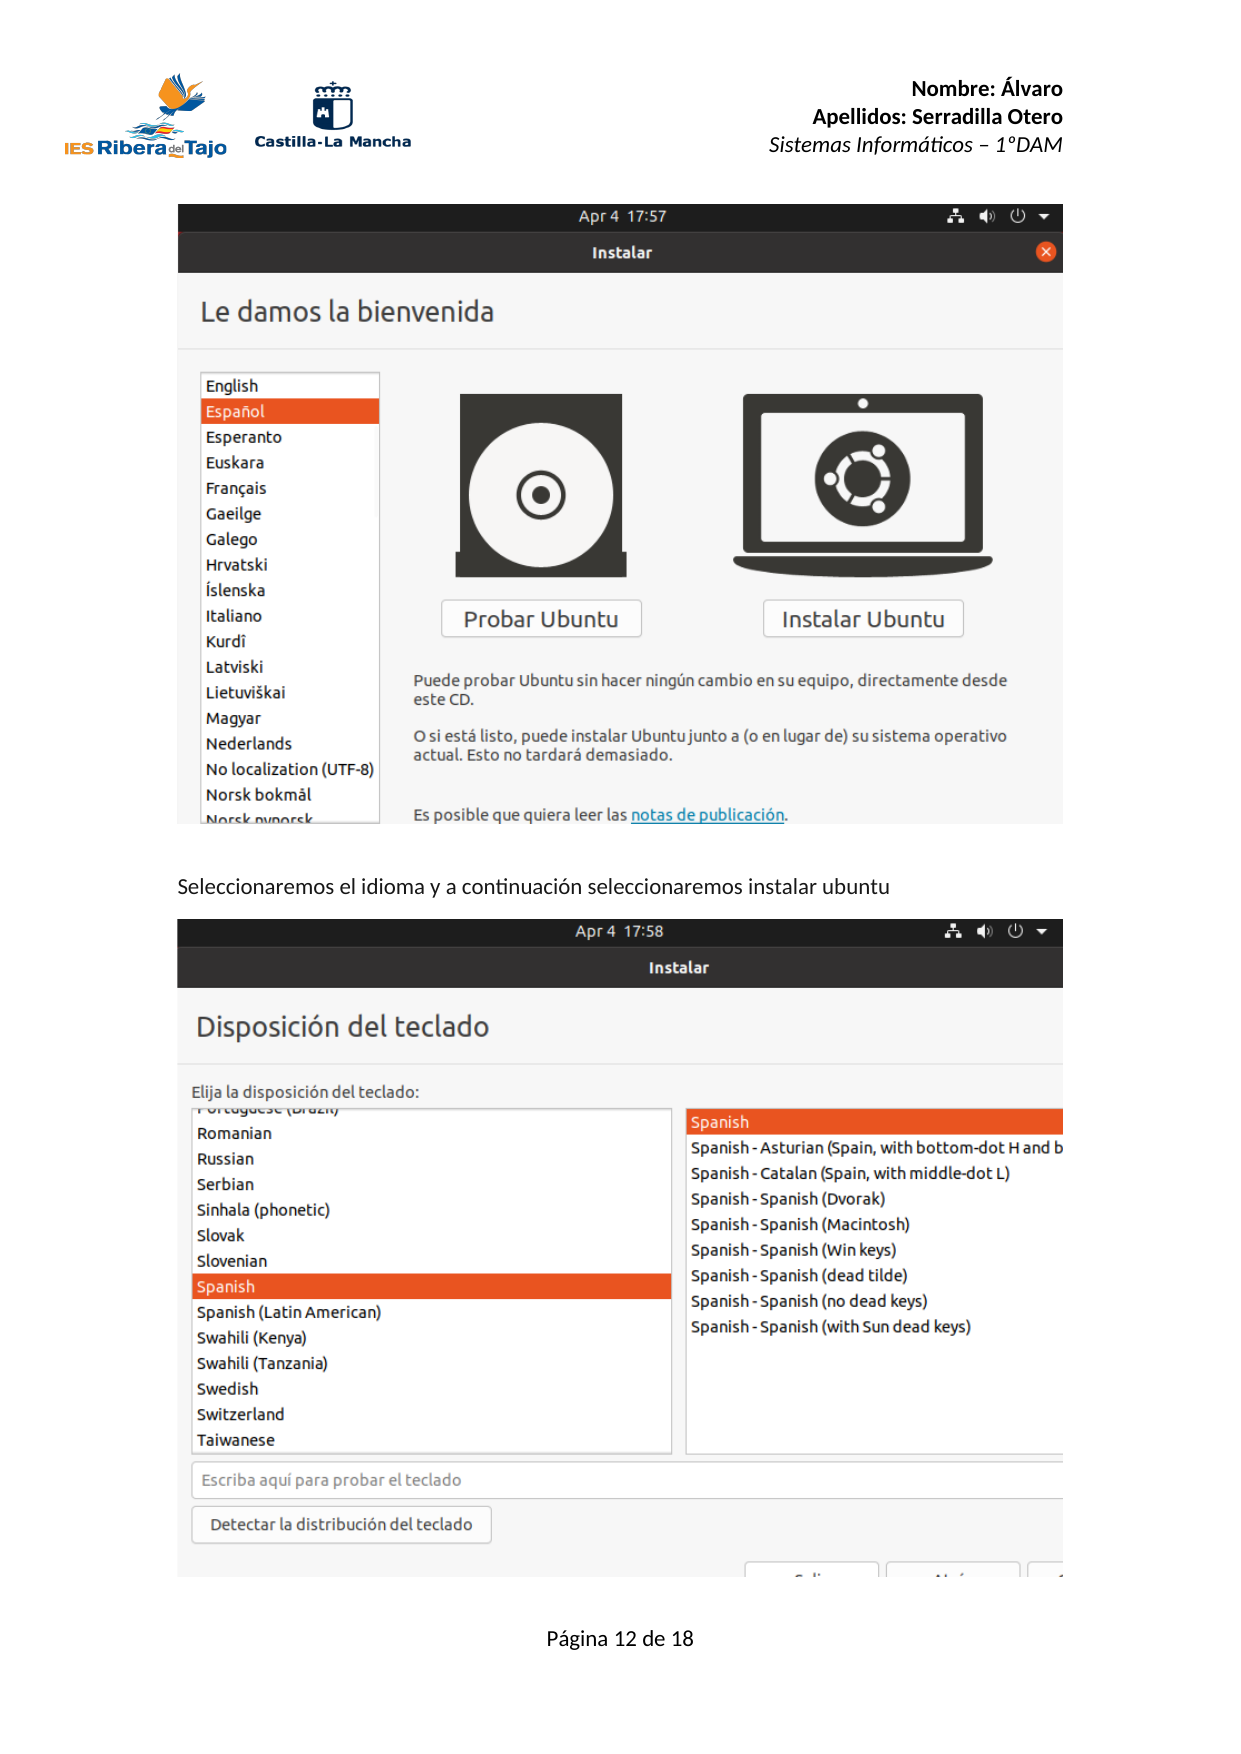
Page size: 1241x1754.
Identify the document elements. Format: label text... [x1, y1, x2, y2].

text Seleccionaremos el idioma y a continuación seleccionaremos instalar ubuntu [177, 872, 1063, 900]
picture [177, 919, 1063, 1577]
picture [233, 73, 432, 158]
picture [177, 204, 1063, 824]
picture [65, 73, 227, 158]
